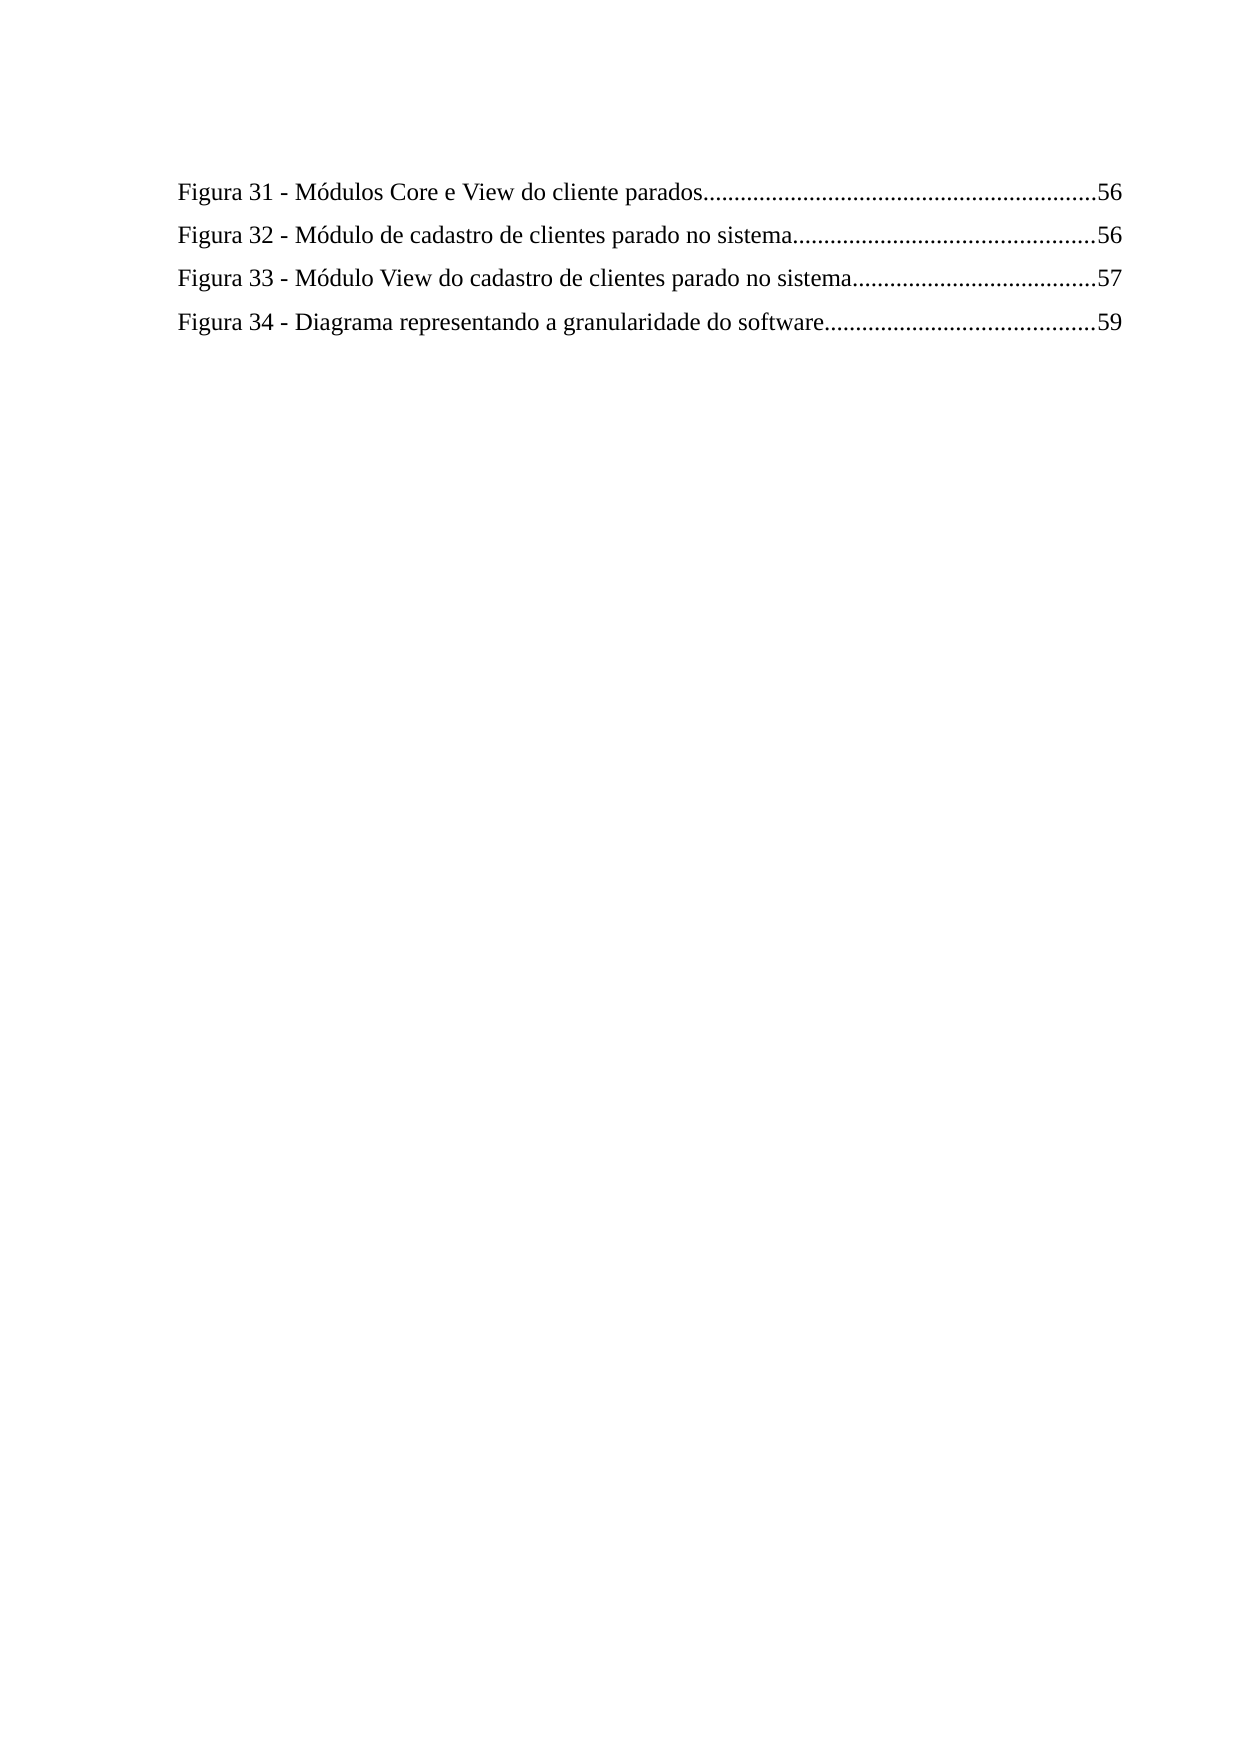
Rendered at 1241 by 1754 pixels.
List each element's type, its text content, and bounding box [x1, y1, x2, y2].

list Figura 34 - Diagrama representando a granularidade do software.... 59 [177, 307, 1122, 335]
list Figura 33 - Módulo View do cadastro de clientes parado no sistema.... 57 [177, 263, 1122, 292]
list Figura 31 - Módulos Core e View do cliente parados.... 56 [177, 177, 1122, 206]
list Figura 32 - Módulo de cadastro de clientes parado no sistema.... 56 [177, 220, 1122, 249]
